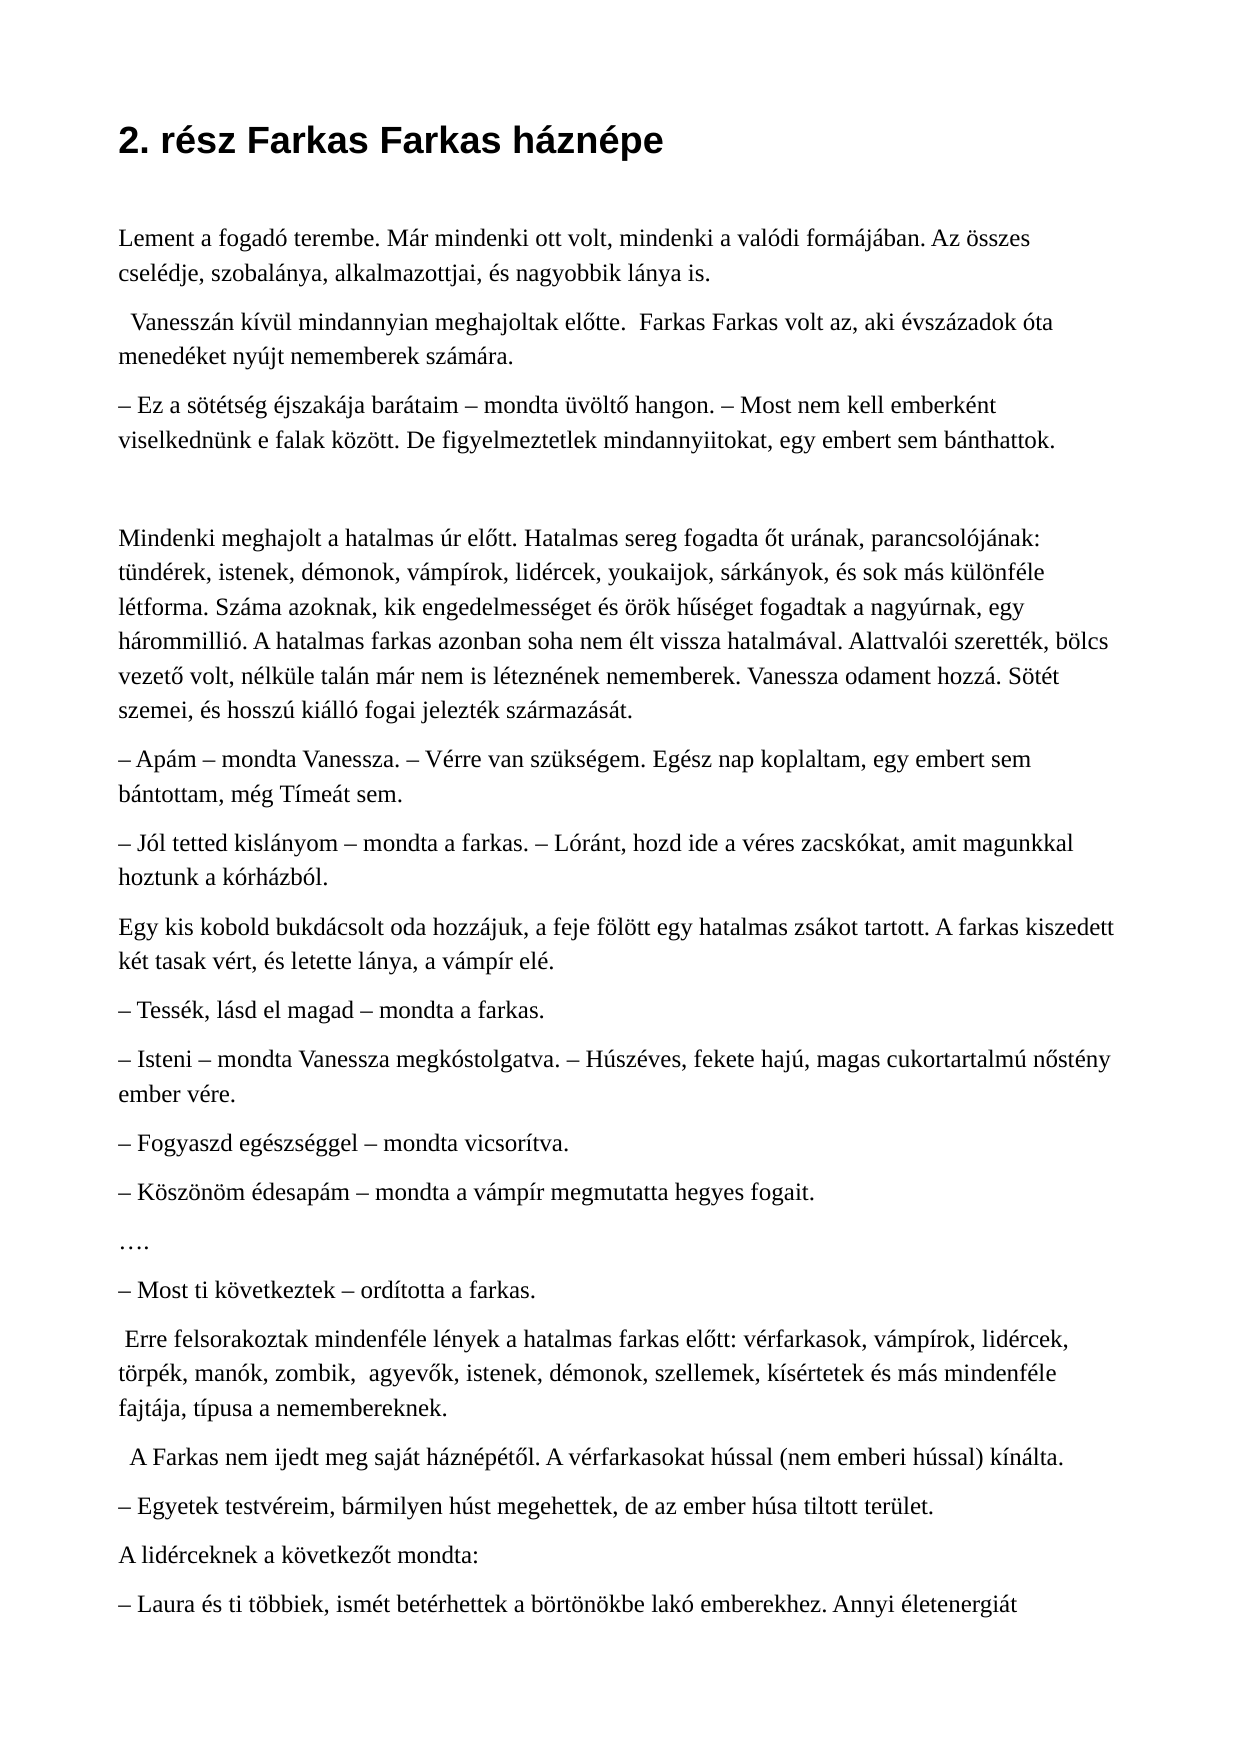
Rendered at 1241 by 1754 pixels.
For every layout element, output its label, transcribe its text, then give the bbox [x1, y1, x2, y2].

text Lement a fogadó terembe. Már mindenki ott volt, mindenki a valódi formájában. Az összes cselédje, szobalánya, alkalmazottjai, és nagyobbik lánya is. [118, 223, 1122, 287]
text Egy kis kobold bukdácsolt oda hozzájuk, a feje fölött egy hatalmas zsákot tartott. A farkas kiszedett két tasak vért, és letette lánya, a vámpír elé. [118, 912, 1122, 975]
text – Ez a sötétség éjszakája barátaim – mondta üvöltő hangon. – Most nem kell emberként viselkednünk e falak között. De figyelmeztetlek mindannyiitokat, egy embert sem bánthattok. [118, 390, 1122, 454]
text Mindenki meghajolt a hatalmas úr előtt. Hatalmas sereg fogadta őt urának, parancsolójának: tündérek, istenek, démonok, vámpírok, lidércek, youkaijok, sárkányok, és sok más különféle létforma. Száma azoknak, kik engedelmességet és örök hűséget fogadtak a nagyúrnak, egy hárommillió. A hatalmas farkas azonban soha nem élt vissza hatalmával. Alattvalói szerették, bölcs vezető volt, nélküle talán már nem is léteznének nememberek. Vanessza odament hozzá. Sötét szemei, és hosszú kiálló fogai jelezték származását. [118, 523, 1122, 724]
text – Isteni – mondta Vanessza megkóstolgatva. – Húszéves, fekete hajú, magas cukortartalmú nőstény ember vére. [118, 1044, 1122, 1107]
text – Fogyaszd egészséggel – mondta vicsorítva. [118, 1128, 1122, 1156]
text – Most ti következtek – ordította a farkas. [118, 1275, 1122, 1304]
text – Köszönöm édesapám – mondta a vámpír megmutatta hegyes fogait. [118, 1177, 1122, 1206]
text – Laura és ti többiek, ismét betérhettek a börtönökbe lakó emberekhez. Annyi életenergiát [118, 1589, 1122, 1618]
text …. [118, 1226, 1122, 1254]
text – Jól tetted kislányom – mondta a farkas. – Lóránt, hozd ide a véres zacskókat, amit magunkkal hoztunk a kórházból. [118, 828, 1122, 891]
text Vanesszán kívül mindannyian meghajoltak előtte. Farkas Farkas volt az, aki évszázadok óta menedéket nyújt nememberek számára. [118, 307, 1122, 370]
text A lidérceknek a következőt mondta: [118, 1540, 1122, 1569]
subtitle 2. rész Farkas Farkas háznépe [118, 118, 1122, 162]
text – Apám – mondta Vanessza. – Vérre van szükségem. Egész nap koplaltam, egy embert sem bántottam, még Tímeát sem. [118, 744, 1122, 808]
text Erre felsorakoztak mindenféle lények a hatalmas farkas előtt: vérfarkasok, vámpírok, lidércek, törpék, manók, zombik, agyevők, istenek, démonok, szellemek, kísértetek és más mindenféle fajtája, típusa a nemembereknek. [118, 1324, 1122, 1422]
text A Farkas nem ijedt meg saját háznépétől. A vérfarkasokat hússal (nem emberi hússal) kínálta. [118, 1442, 1122, 1471]
text – Egyetek testvéreim, bármilyen húst megehettek, de az ember húsa tiltott terület. [118, 1491, 1122, 1520]
text – Tessék, lásd el magad – mondta a farkas. [118, 995, 1122, 1024]
